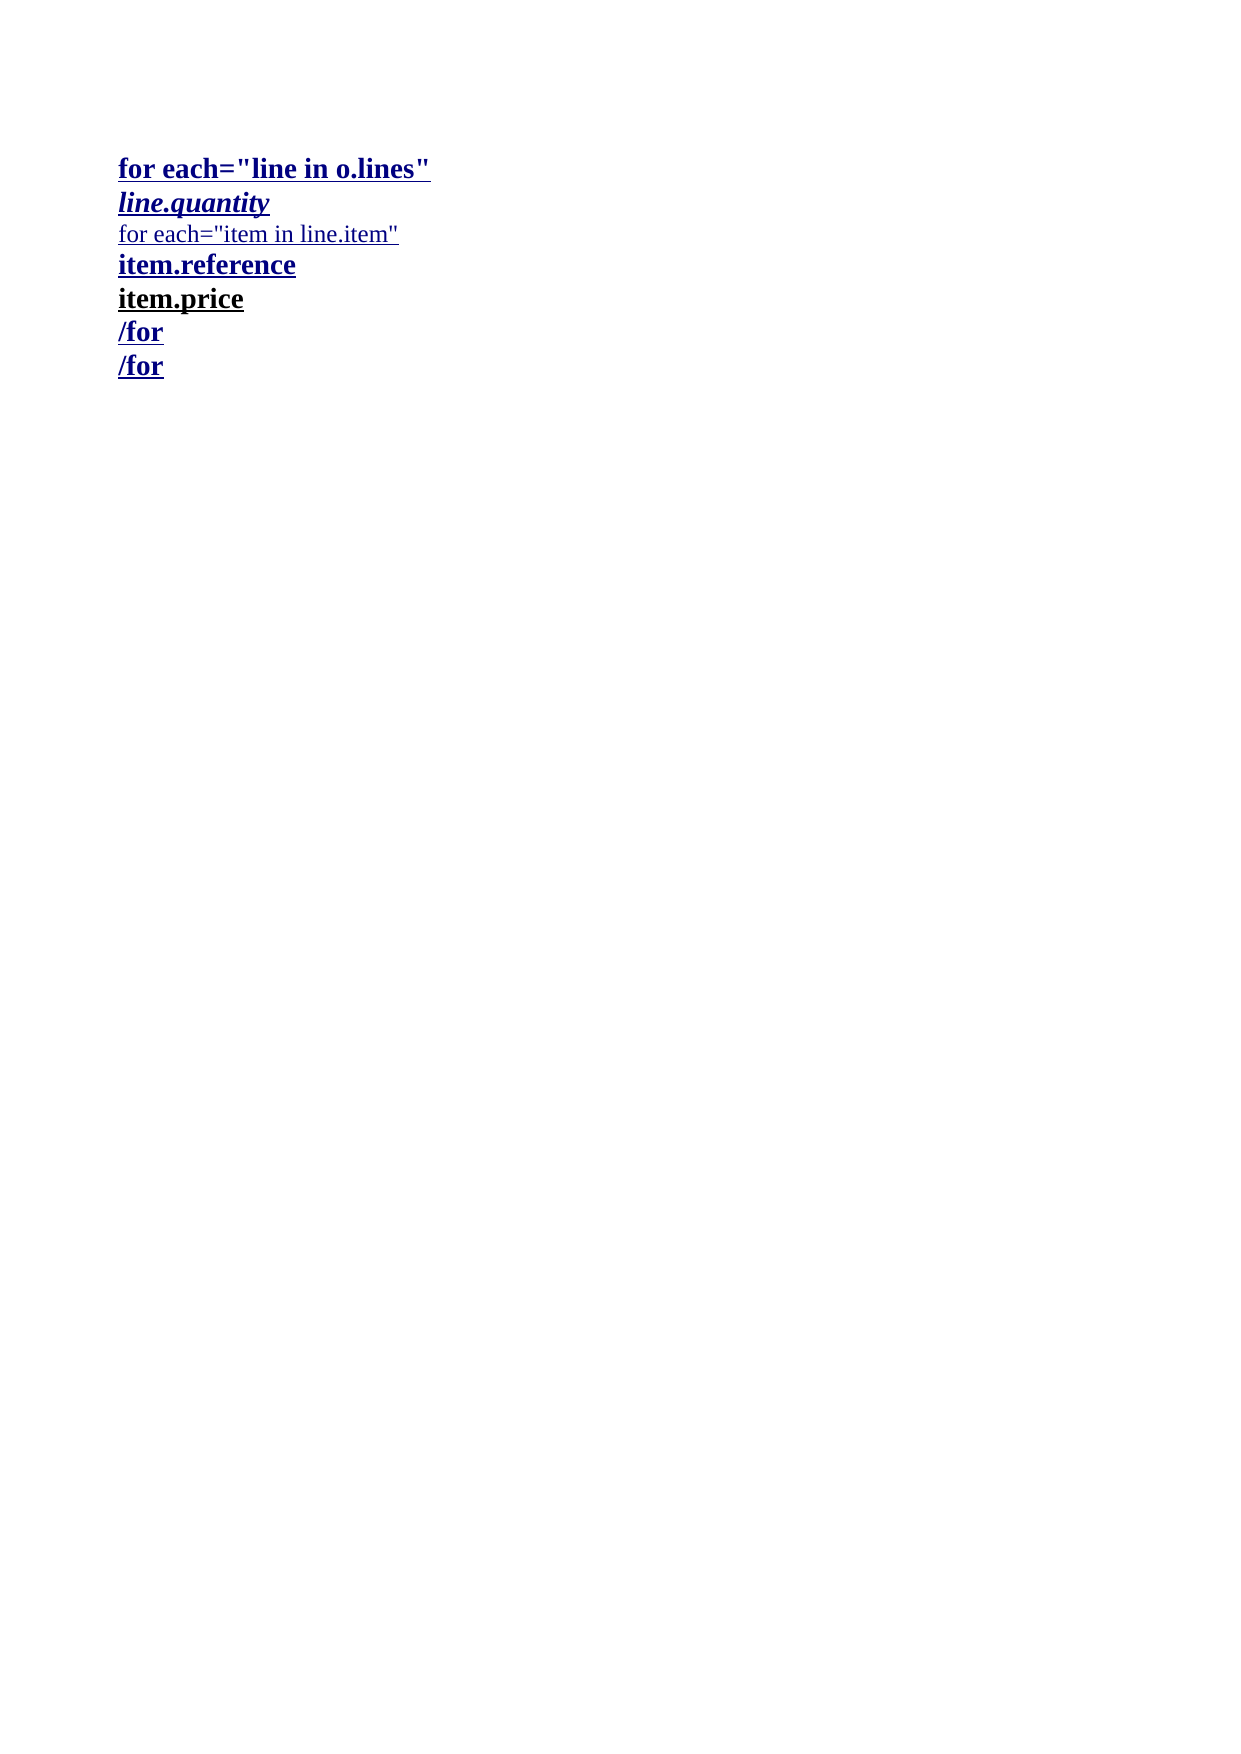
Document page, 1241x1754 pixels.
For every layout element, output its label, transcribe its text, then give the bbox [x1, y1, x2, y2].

text /for [118, 348, 1122, 382]
text /for [118, 314, 1122, 348]
text item.reference [118, 247, 1122, 281]
text item.price [118, 281, 1122, 314]
text line.quantity [118, 185, 1122, 219]
text for each="item in line.item" [118, 219, 1122, 247]
text for each="line in o.lines" [118, 152, 1122, 185]
